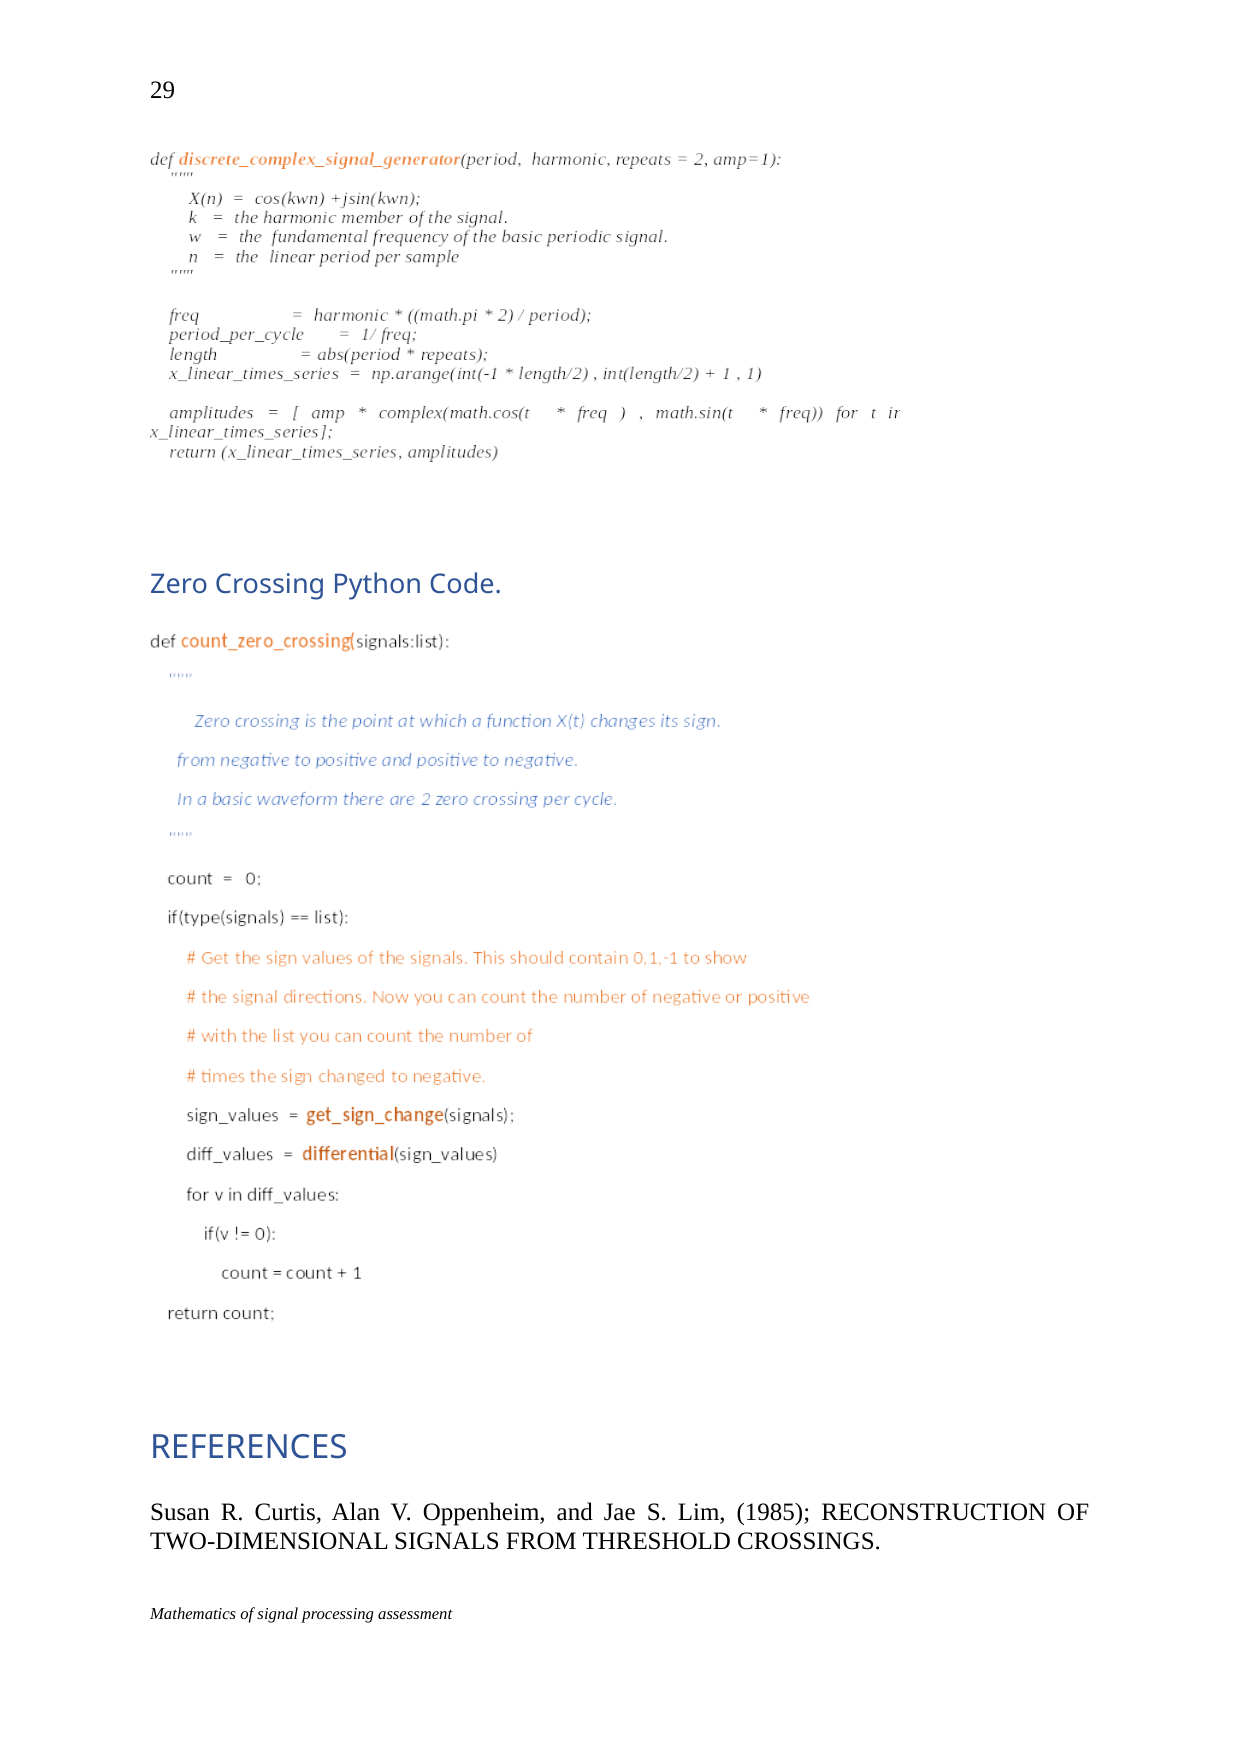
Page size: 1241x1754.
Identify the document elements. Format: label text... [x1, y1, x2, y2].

text Susan R. Curtis, Alan V. Oppenheim, and Jae S. Lim, (1985); RECONSTRUCTION OF TWO-DIMENSIONAL SIGNALS FROM THRESHOLD CROSSINGS. [150, 1497, 1090, 1555]
subtitle Zero Crossing Python Code. [150, 564, 1090, 601]
subtitle REFERENCES [150, 1423, 1090, 1469]
